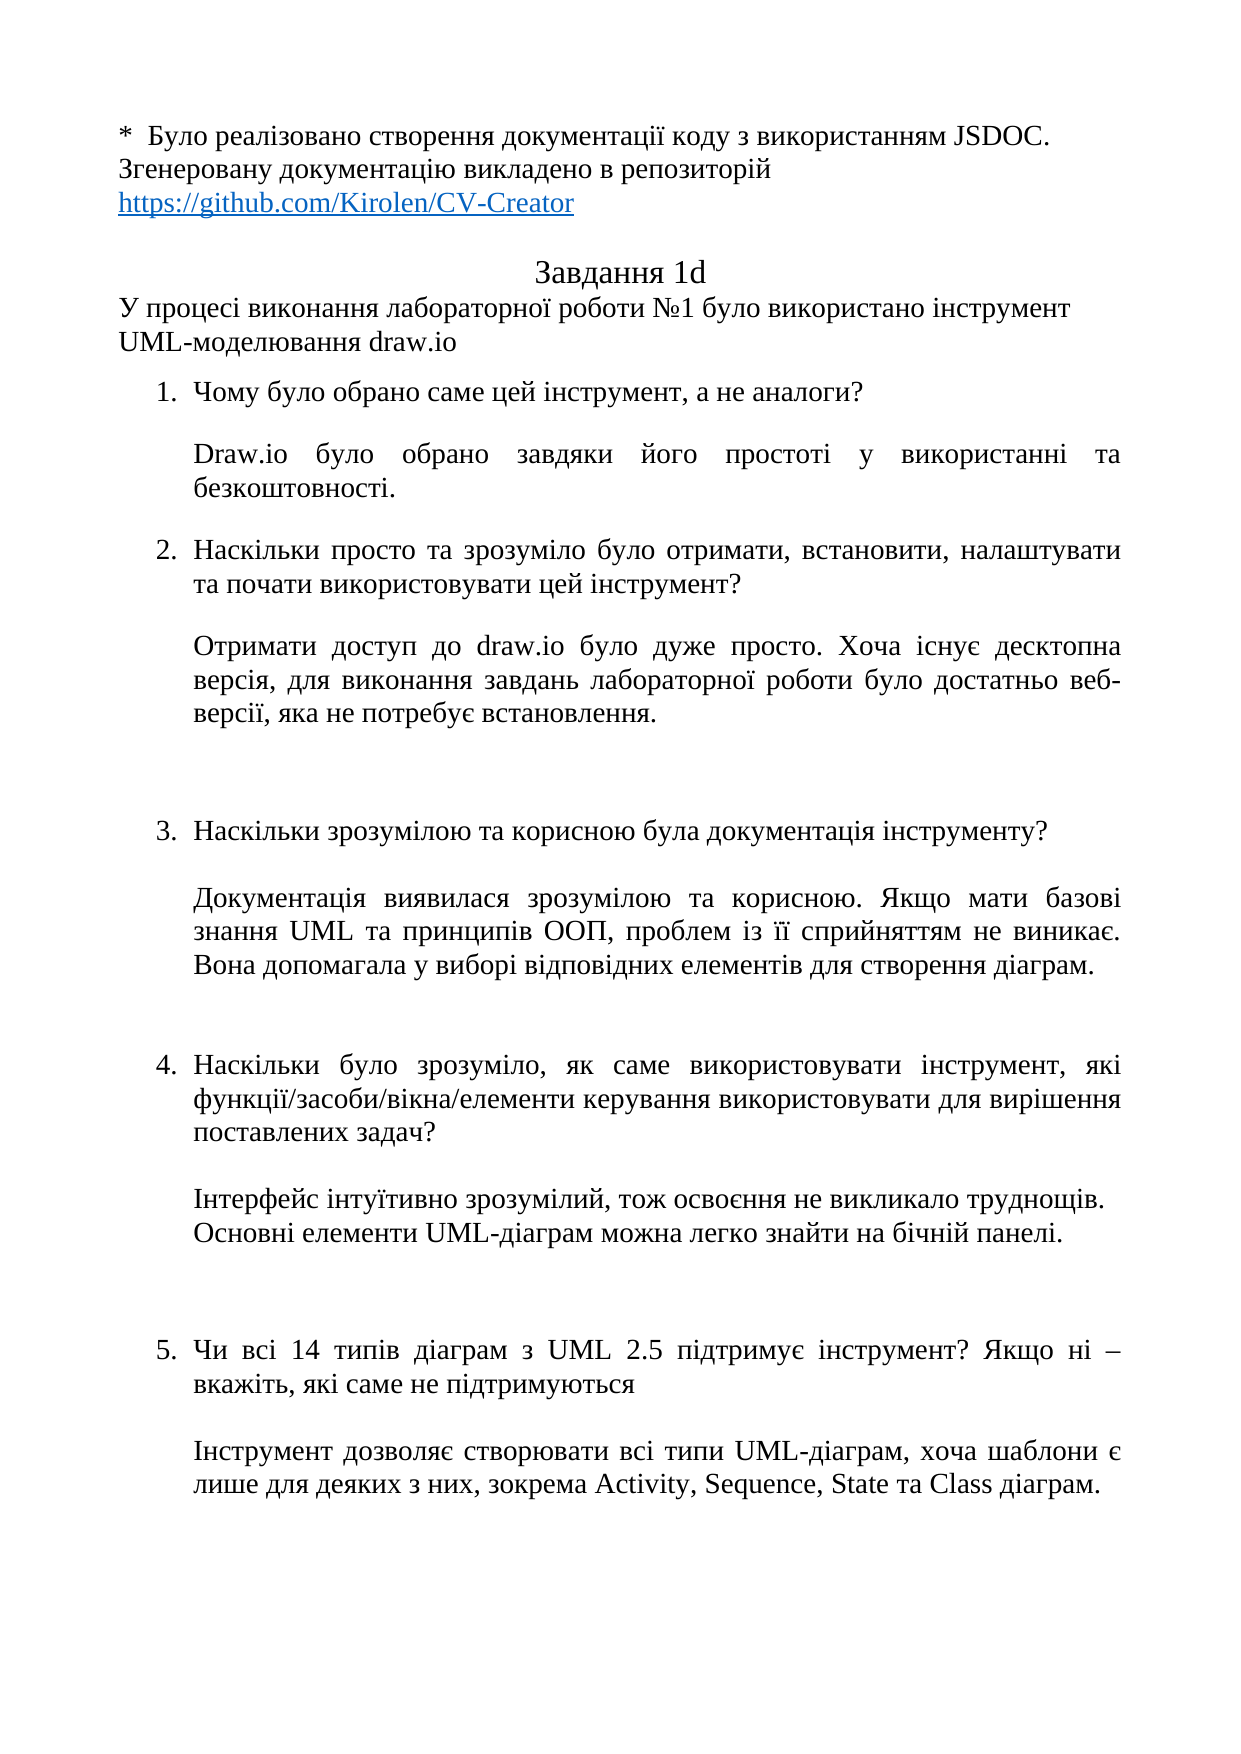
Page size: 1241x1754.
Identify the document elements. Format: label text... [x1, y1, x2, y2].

list Наскільки зрозумілою та корисною була документація інструменту? [156, 813, 1122, 846]
text Інструмент дозволяє створювати всі типи UML-діаграм, хоча шаблони є лише для деяких з них, зокрема Activity, Sequence, State та Class діаграм. [193, 1433, 1122, 1500]
text https://github.com/Kirolen/CV-Creator [118, 185, 1122, 219]
list Наскільки було зрозуміло, як саме використовувати інструмент, які функції/засоби/вікна/елементи керування використовувати для вирішення поставлених задач? [156, 1047, 1122, 1148]
list Наскільки просто та зрозуміло було отримати, встановити, налаштувати та почати використовувати цей інструмент? [156, 532, 1122, 599]
list Чому було обрано саме цей інструмент, а не аналоги? [156, 374, 1122, 408]
list Чи всі 14 типів діаграм з UML 2.5 підтримує інструмент? Якщо ні – вкажіть, які саме не підтримуються [156, 1332, 1122, 1399]
text * Було реалізовано створення документації коду з використанням JSDOC. Згенеровану документацію викладено в репозиторій [118, 118, 1122, 185]
list Отримати доступ до draw.io було дуже просто. Хоча існує десктопна версія, для виконання завдань лабораторної роботи було достатньо веб-версії, яка не потребує встановлення. [193, 628, 1122, 729]
text Інтерфейс інтуїтивно зрозумілий, тож освоєння не викликало труднощів. Основні елементи UML-діаграм можна легко знайти на бічній панелі. [193, 1182, 1122, 1249]
list Draw.io було обрано завдяки його простоті у використанні та безкоштовності. [193, 437, 1122, 532]
text Завдання 1d [118, 252, 1122, 291]
text Документація виявилася зрозумілою та корисною. Якщо мати базові знання UML та принципів ООП, проблем із її сприйняттям не виникає. Вона допомагала у виборі відповідних елементів для створення діаграм. [193, 880, 1122, 980]
text У процесі виконання лабораторної роботи №1 було використано інструмент UML-моделювання draw.io [118, 291, 1122, 358]
